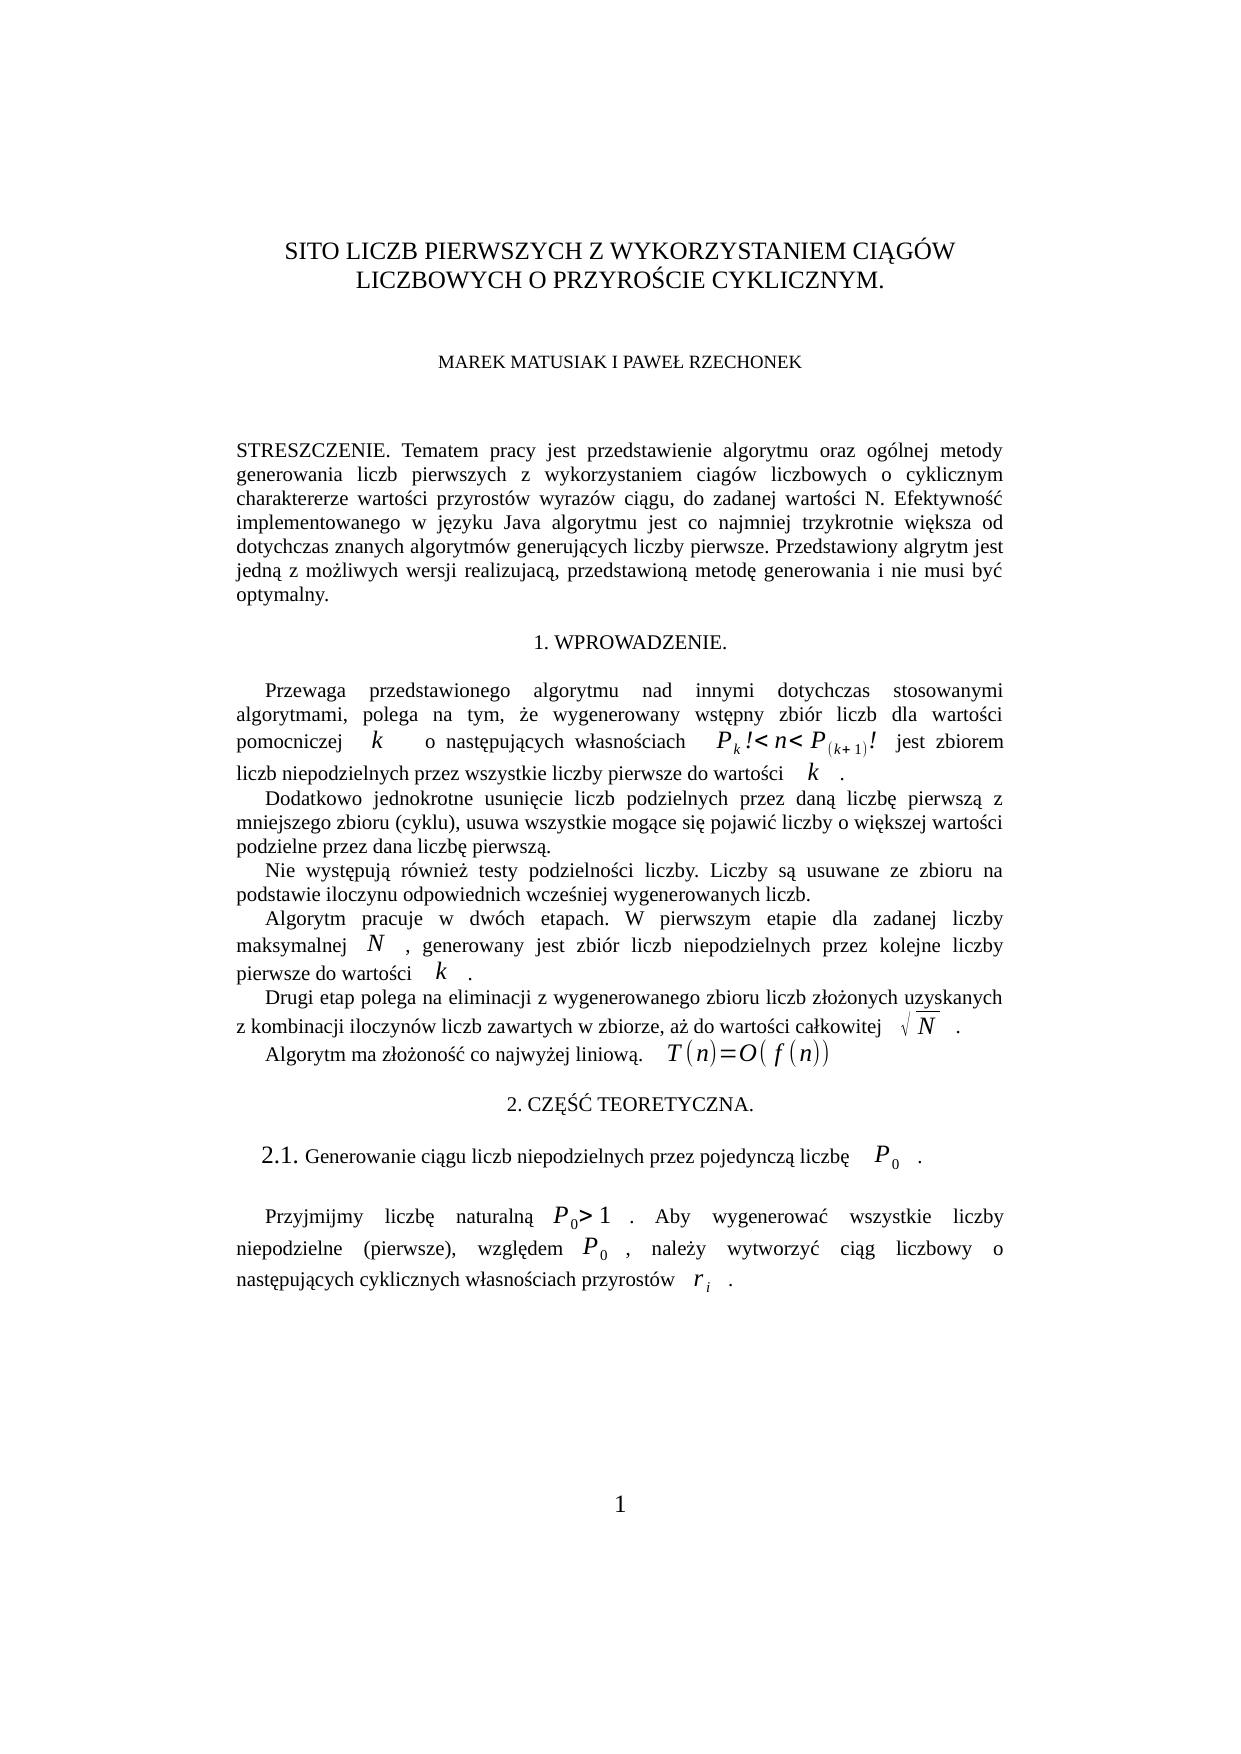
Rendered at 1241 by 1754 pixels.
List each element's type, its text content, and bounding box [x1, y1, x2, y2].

text STRESZCZENIE. Tematem pracy jest przedstawienie algorytmu oraz ogólnej metody generowania liczb pierwszych z wykorzystaniem ciagów liczbowych o cyklicznym charaktererze wartości przyrostów wyrazów ciągu, do zadanej wartości N. Efektywność implementowanego w języku Java algorytmu jest co najmniej trzykrotnie większa od dotychczas znanych algorytmów generujących liczby pierwsze. Przedstawiony algrytm jest jedną z możliwych wersji realizujacą, przedstawioną metodę generowania i nie musi być optymalny. [236, 437, 1004, 606]
text Przewaga przedstawionego algorytmu nad innymi dotychczas stosowanymi algorytmami, polega na tym, że wygenerowany wstępny zbiór liczb dla wartości pomocniczej o następujących własnościach jest zbiorem liczb niepodzielnych przez wszystkie liczby pierwsze do wartości . [236, 678, 1004, 786]
text MAREK MATUSIAK I PAWEŁ RZECHONEK [236, 351, 1004, 373]
text SITO LICZB PIERWSZYCH Z WYKORZYSTANIEM CIĄGÓW LICZBOWYCH O PRZYROŚCIE CYKLICZNYM. [236, 236, 1004, 294]
text Nie występują również testy podzielności liczby. Liczby są usuwane ze zbioru na podstawie iloczynu odpowiednich wcześniej wygenerowanych liczb. [236, 858, 1004, 906]
text Algorytm ma złożoność co najwyżej liniową. [236, 1039, 1004, 1068]
text Algorytm pracuje w dwóch etapach. W pierwszym etapie dla zadanej liczby maksymalnej, generowany jest zbiór liczb niepodzielnych przez kolejne liczby pierwsze do wartości . [236, 906, 1004, 985]
text Drugi etap polega na eliminacji z wygenerowanego zbioru liczb złożonych uzyskanych z kombinacji iloczynów liczb zawartych w zbiorze, aż do wartości całkowitej. [236, 985, 1004, 1039]
list CZĘŚĆ TEORETYCZNA. [256, 1092, 1004, 1140]
text Przyjmijmy liczbę naturalną. Aby wygenerować wszystkie liczby niepodzielne (pierwsze), względem, należy wytworzyć ciąg liczbowy o następujących cyklicznych własnościach przyrostów. [236, 1201, 1004, 1296]
text Dodatkowo jednokrotne usunięcie liczb podzielnych przez daną liczbę pierwszą z mniejszego zbioru (cyklu), usuwa wszystkie mogące się pojawić liczby o większej wartości podzielne przez dana liczbę pierwszą. [236, 786, 1004, 858]
list WPROWADZENIE. [256, 630, 1004, 654]
list Generowanie ciągu liczb niepodzielnych przez pojedynczą liczbę . [260, 1140, 1004, 1201]
